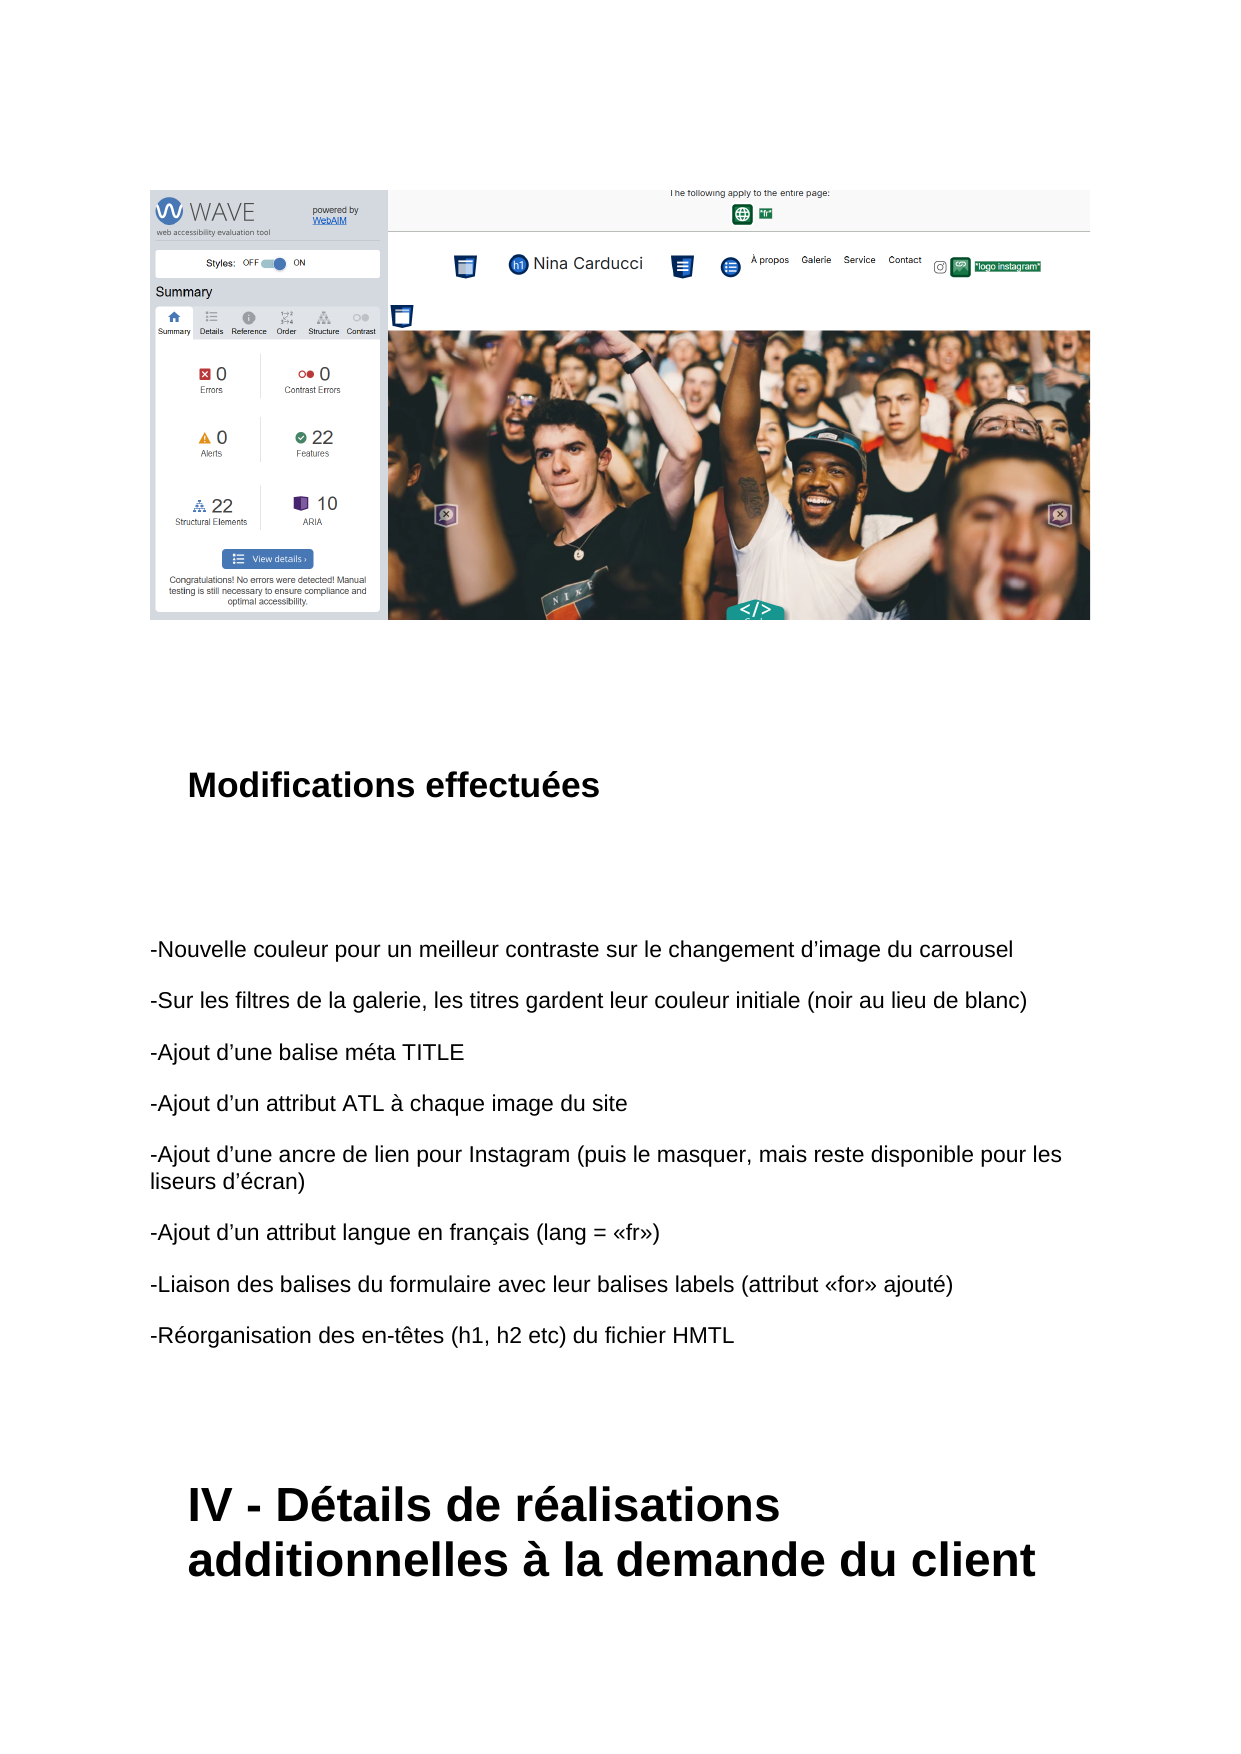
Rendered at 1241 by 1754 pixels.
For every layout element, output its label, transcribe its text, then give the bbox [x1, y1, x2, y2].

text -Ajout d’un attribut langue en français (lang = «fr») [150, 1219, 1090, 1246]
text -Réorganisation des en-têtes (h1, h2 etc) du fichier HMTL [150, 1322, 1090, 1348]
text -Nouvelle couleur pour un meilleur contraste sur le changement d’image du carrousel [150, 936, 1090, 962]
picture [150, 190, 1091, 620]
text -Ajout d’une ancre de lien pour Instagram (puis le masquer, mais reste disponible pour les liseurs d’écran) [150, 1141, 1090, 1194]
subtitle IV - Détails de réalisations additionnelles à la demande du client [187, 1476, 1090, 1586]
text -Liaison des balises du formulaire avec leur balises labels (attribut «for» ajouté) [150, 1271, 1090, 1297]
text -Sur les filtres de la galerie, les titres gardent leur couleur initiale (noir au lieu de blanc) [150, 987, 1090, 1014]
text -Ajout d’une balise méta TITLE [150, 1039, 1090, 1065]
text -Ajout d’un attribut ATL à chaque image du site [150, 1090, 1090, 1116]
subtitle Modifications effectuées [187, 764, 1090, 804]
